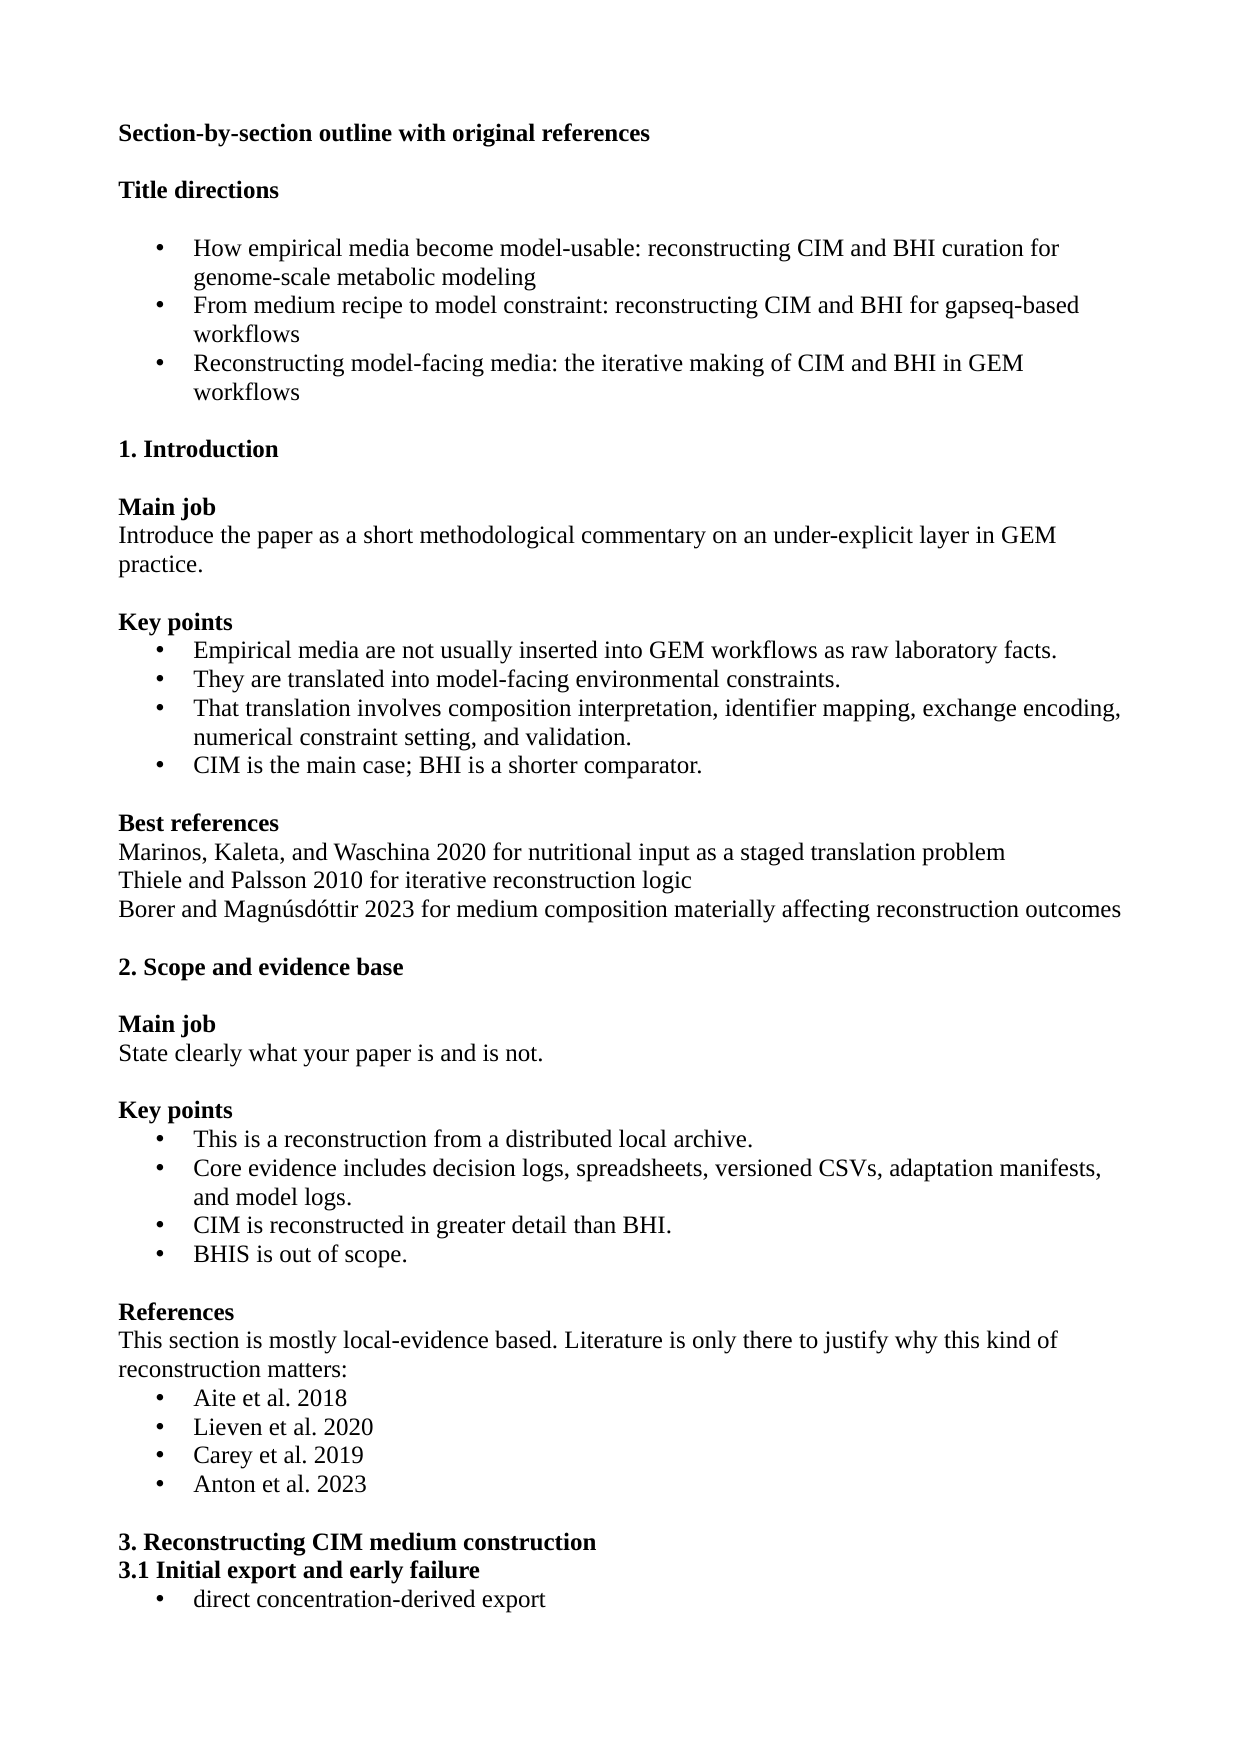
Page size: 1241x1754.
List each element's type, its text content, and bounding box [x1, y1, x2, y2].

list Aite et al. 2018 [156, 1383, 1122, 1412]
text Introduce the paper as a short methodological commentary on an under-explicit layer in GEM practice. [118, 521, 1122, 578]
text Key points [118, 607, 1122, 636]
list They are translated into model-facing environmental constraints. [156, 664, 1122, 693]
list This is a reconstruction from a distributed local archive. [156, 1124, 1122, 1153]
list That translation involves composition interpretation, identifier mapping, exchange encoding, numerical constraint setting, and validation. [156, 693, 1122, 751]
list CIM is the main case; BHI is a shorter comparator. [156, 751, 1122, 779]
list How empirical media become model-usable: reconstructing CIM and BHI curation for genome-scale metabolic modeling [156, 233, 1122, 291]
text Best references [118, 808, 1122, 837]
list From medium recipe to model constraint: reconstructing CIM and BHI for gapseq-based workflows [156, 291, 1122, 348]
text Main job [118, 1009, 1122, 1038]
list BHIS is out of scope. [156, 1239, 1122, 1268]
text Key points [118, 1096, 1122, 1124]
list Reconstructing model-facing media: the iterative making of CIM and BHI in GEM workflows [156, 348, 1122, 406]
text Borer and Magnúsdóttir 2023 for medium composition materially affecting reconstruction outcomes [118, 894, 1122, 923]
list Core evidence includes decision logs, spreadsheets, versioned CSVs, adaptation manifests, and model logs. [156, 1153, 1122, 1211]
list Lieven et al. 2020 [156, 1412, 1122, 1441]
list Anton et al. 2023 [156, 1469, 1122, 1498]
text References [118, 1297, 1122, 1326]
text State clearly what your paper is and is not. [118, 1038, 1122, 1067]
text 2. Scope and evidence base [118, 952, 1122, 981]
text Main job [118, 492, 1122, 521]
text Title directions [118, 176, 1122, 204]
list direct concentration-derived export [156, 1584, 1122, 1613]
text Thiele and Palsson 2010 for iterative reconstruction logic [118, 866, 1122, 894]
list CIM is reconstructed in greater detail than BHI. [156, 1211, 1122, 1239]
text 3. Reconstructing CIM medium construction [118, 1527, 1122, 1556]
text 3.1 Initial export and early failure [118, 1556, 1122, 1584]
text Marinos, Kaleta, and Waschina 2020 for nutritional input as a staged translation problem [118, 837, 1122, 866]
text 1. Introduction [118, 434, 1122, 463]
text Section-by-section outline with original references [118, 118, 1122, 147]
list Empirical media are not usually inserted into GEM workflows as raw laboratory facts. [156, 636, 1122, 664]
text This section is mostly local-evidence based. Literature is only there to justify why this kind of reconstruction matters: [118, 1326, 1122, 1383]
list Carey et al. 2019 [156, 1441, 1122, 1469]
